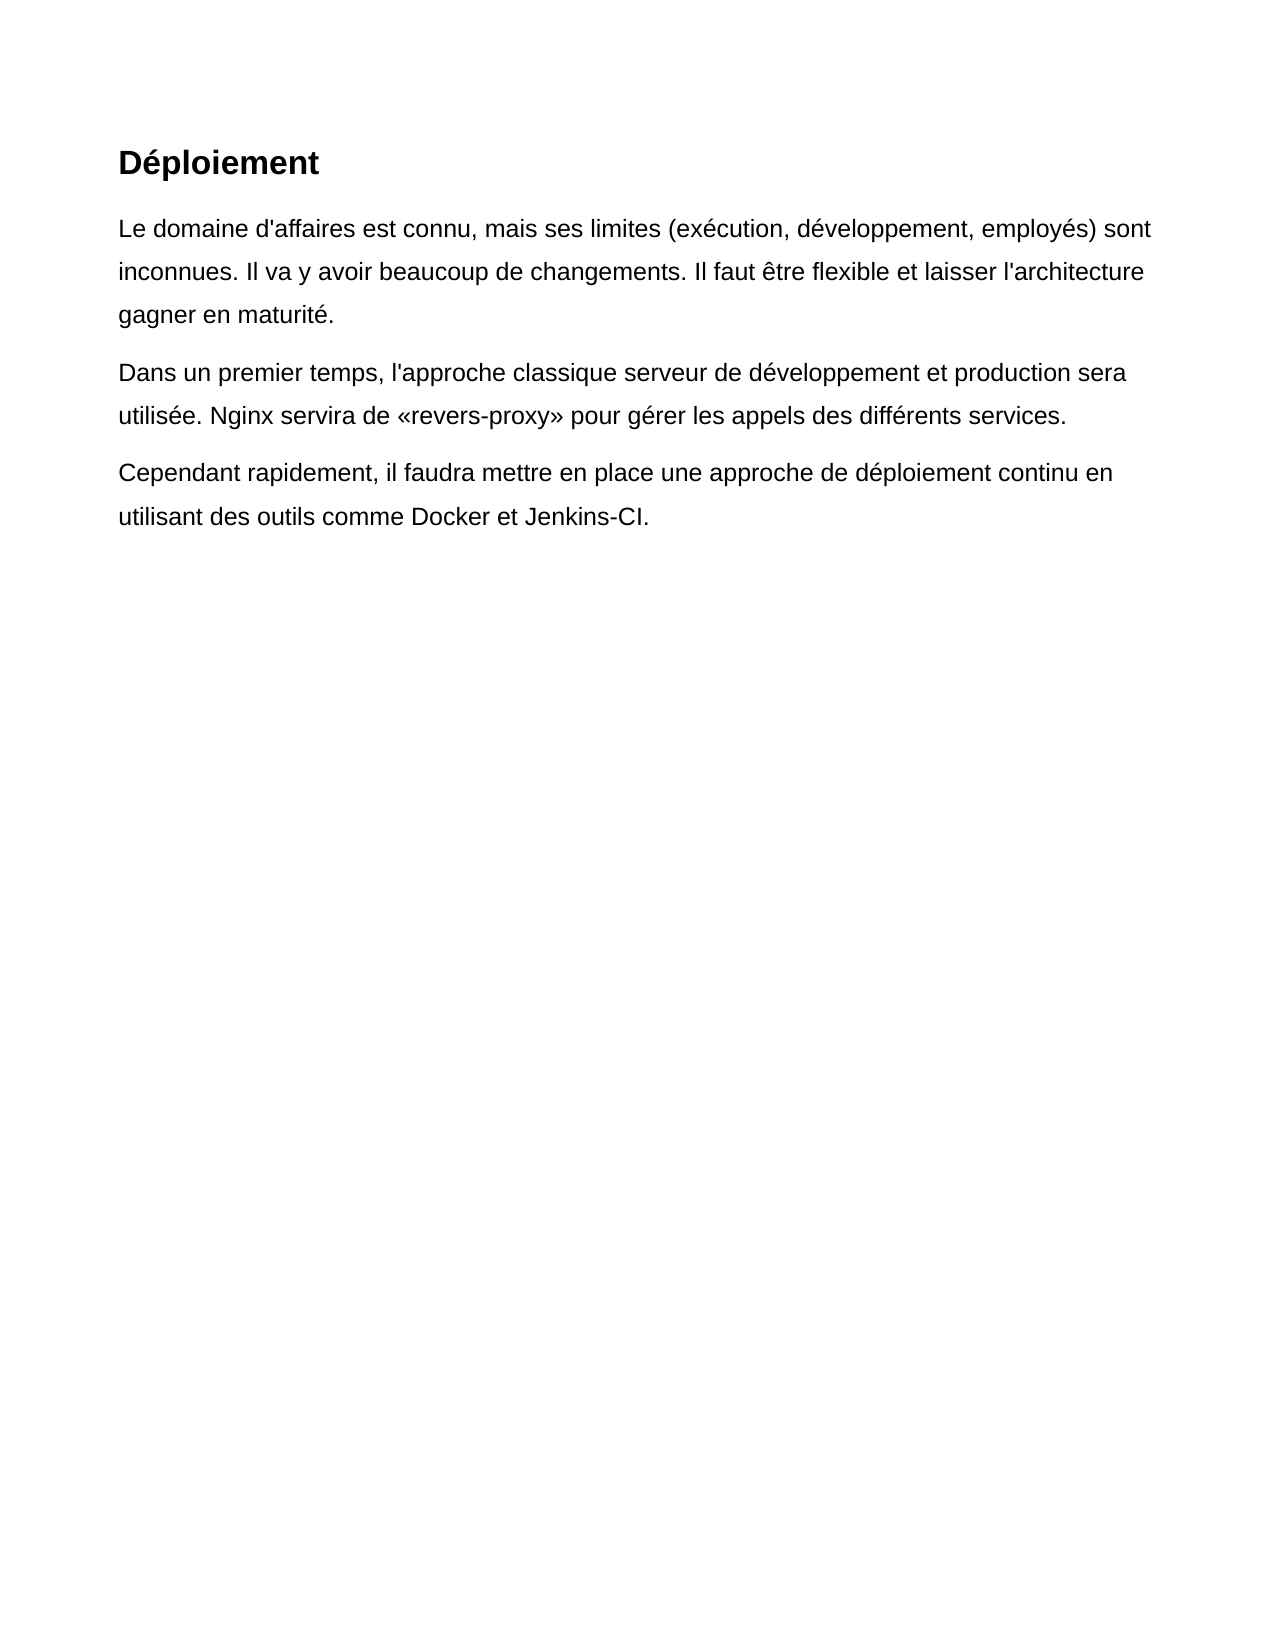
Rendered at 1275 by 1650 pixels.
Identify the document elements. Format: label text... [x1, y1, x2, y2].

text Dans un premier temps, l'approche classique serveur de développement et production sera utilisée. Nginx servira de «revers-proxy» pour gérer les appels des différents services. [118, 357, 1157, 429]
subtitle Déploiement [118, 143, 1157, 182]
text Cependant rapidement, il faudra mettre en place une approche de déploiement continu en utilisant des outils comme Docker et Jenkins-CI. [118, 458, 1157, 530]
text Le domaine d'affaires est connu, mais ses limites (exécution, développement, employés) sont inconnues. Il va y avoir beaucoup de changements. Il faut être flexible et laisser l'architecture gagner en maturité. [118, 213, 1157, 328]
